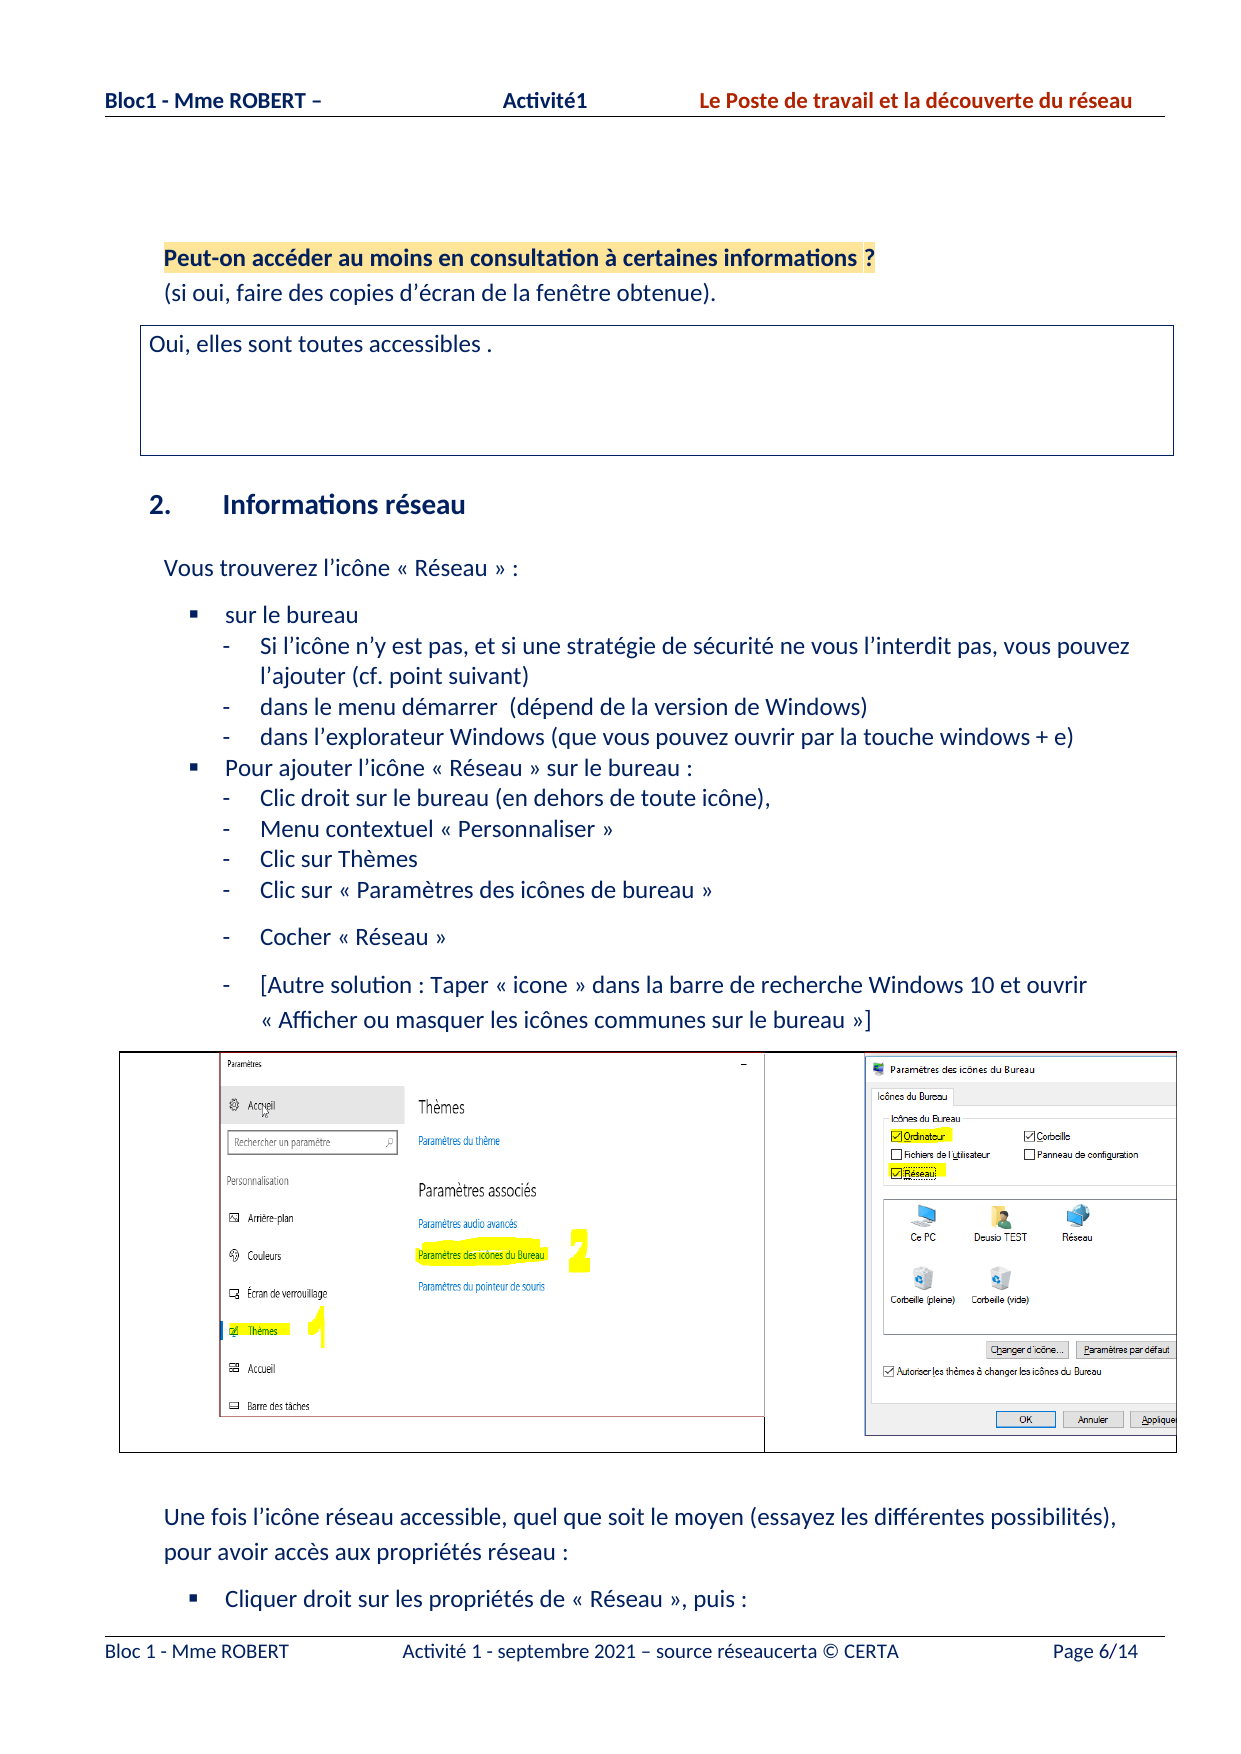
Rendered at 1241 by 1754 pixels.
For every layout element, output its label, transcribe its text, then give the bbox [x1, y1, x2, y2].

list Cliquer droit sur les propriétés de « Réseau », puis : [187, 1583, 1165, 1614]
list Menu contextuel « Personnaliser » [222, 813, 1165, 843]
table_header [120, 1053, 764, 1452]
list Pour ajouter l’icône « Réseau » sur le bureau : [188, 752, 1165, 782]
text Peut-on accéder au moins en consultation à certaines informations ? (si oui, faire des copies d’écran de la fenêtre obtenue). [163, 242, 1165, 308]
picture [219, 1052, 765, 1417]
list Cocher « Réseau » [222, 921, 1165, 952]
list [Autre solution : Taper « icone » dans la barre de recherche Windows 10 et ouvrir « Afficher ou masquer les icônes communes sur le bureau »] [222, 969, 1165, 1034]
subtitle Informations réseau [149, 486, 1165, 521]
text Vous trouverez l’icône « Réseau » : [163, 552, 1165, 582]
text Une fois l’icône réseau accessible, quel que soit le moyen (essayez les différentes possibilités), pour avoir accès aux propriétés réseau : [163, 1501, 1165, 1566]
list Clic sur Thèmes [222, 843, 1165, 874]
list dans le menu démarrer (dépend de la version de Windows) [222, 691, 1165, 721]
list sur le bureau [188, 599, 1165, 630]
picture [864, 1052, 1177, 1436]
list dans l’explorateur Windows (que vous pouvez ouvrir par la touche windows + e) [222, 721, 1165, 752]
list Clic droit sur le bureau (en dehors de toute icône), [222, 782, 1165, 813]
text Oui, elles sont toutes accessibles . [141, 326, 1173, 358]
list Clic sur « Paramètres des icônes de bureau » [222, 874, 1165, 904]
list Si l’icône n’y est pas, et si une stratégie de sécurité ne vous l’interdit pas, vous pouvez l’ajouter (cf. point suivant) [222, 630, 1165, 691]
table_header [765, 1053, 1176, 1452]
